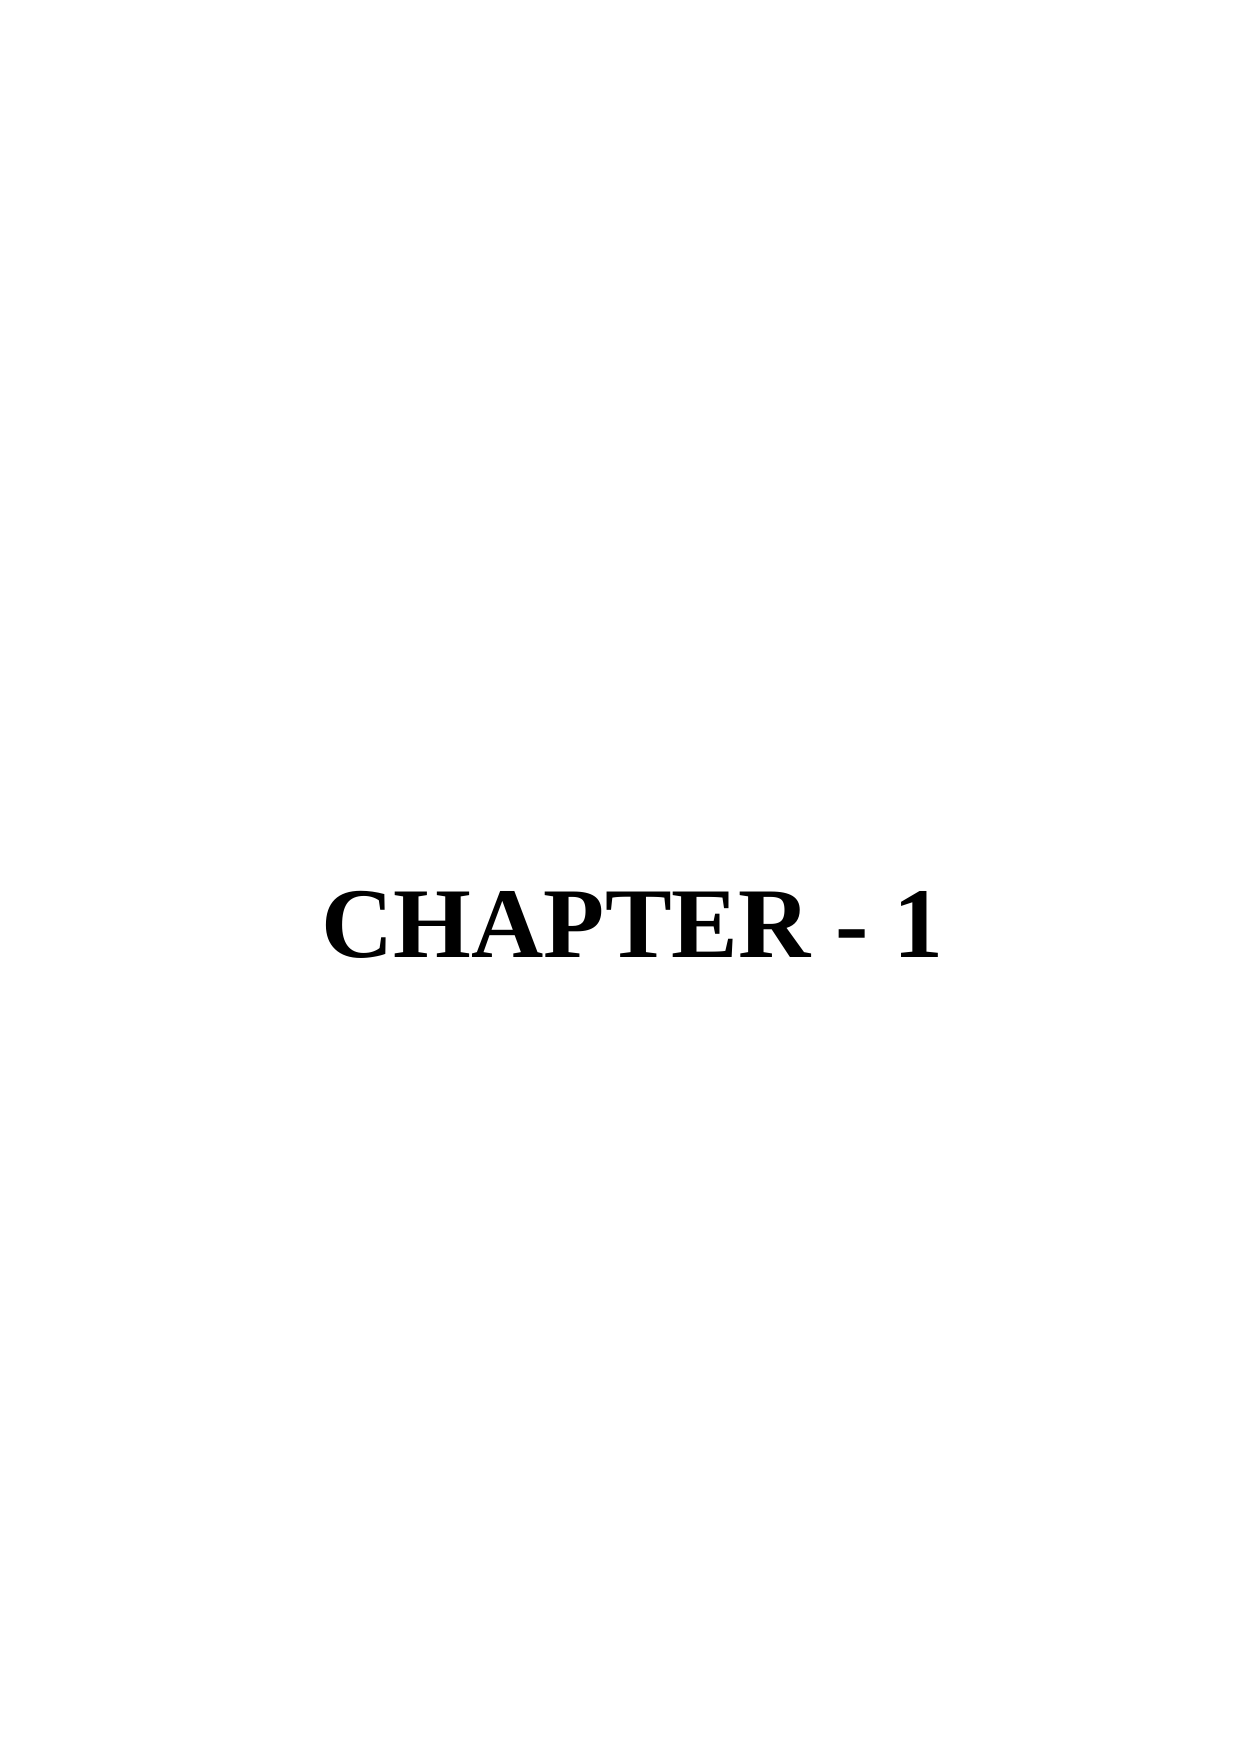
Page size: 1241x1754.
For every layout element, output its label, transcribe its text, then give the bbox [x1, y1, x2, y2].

text CHAPTER - 1 [322, 864, 1053, 979]
